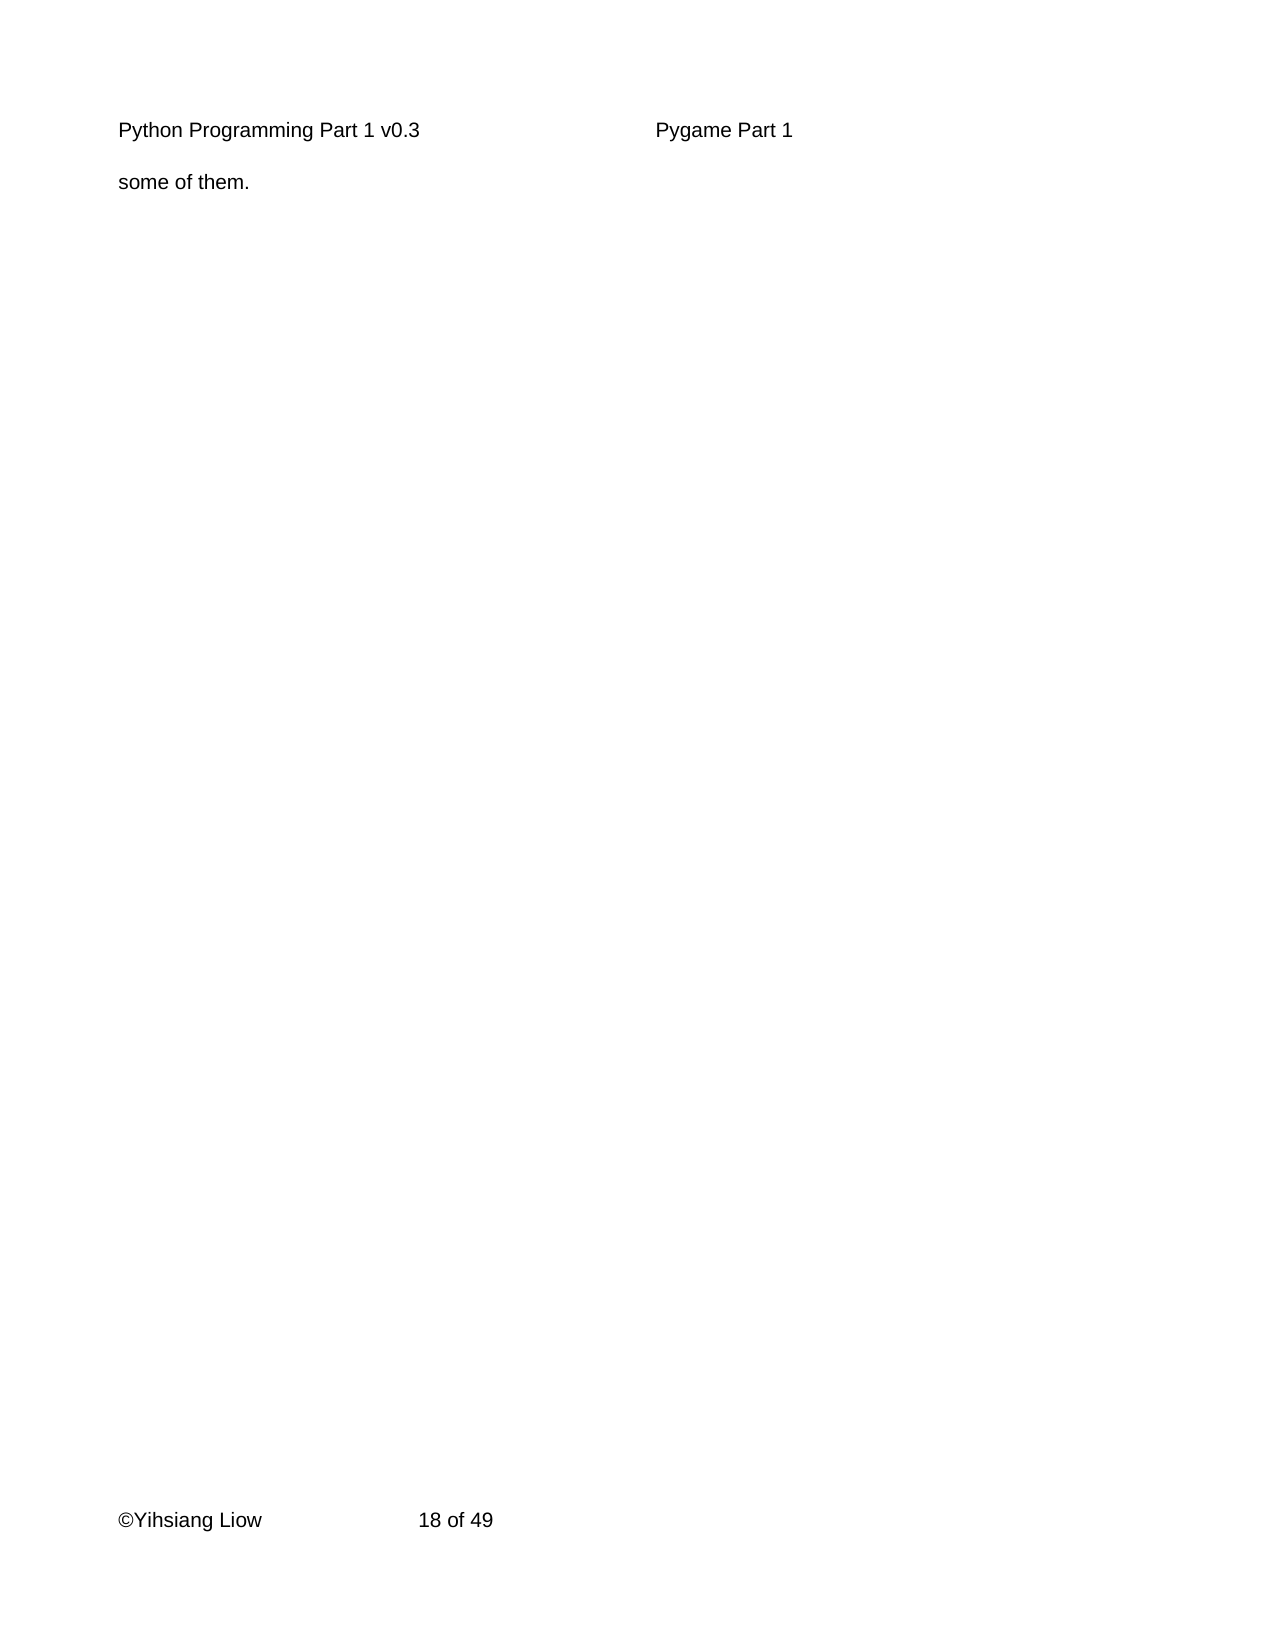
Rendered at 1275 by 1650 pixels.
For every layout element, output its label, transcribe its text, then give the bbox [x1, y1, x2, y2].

text some of them. [118, 171, 793, 194]
